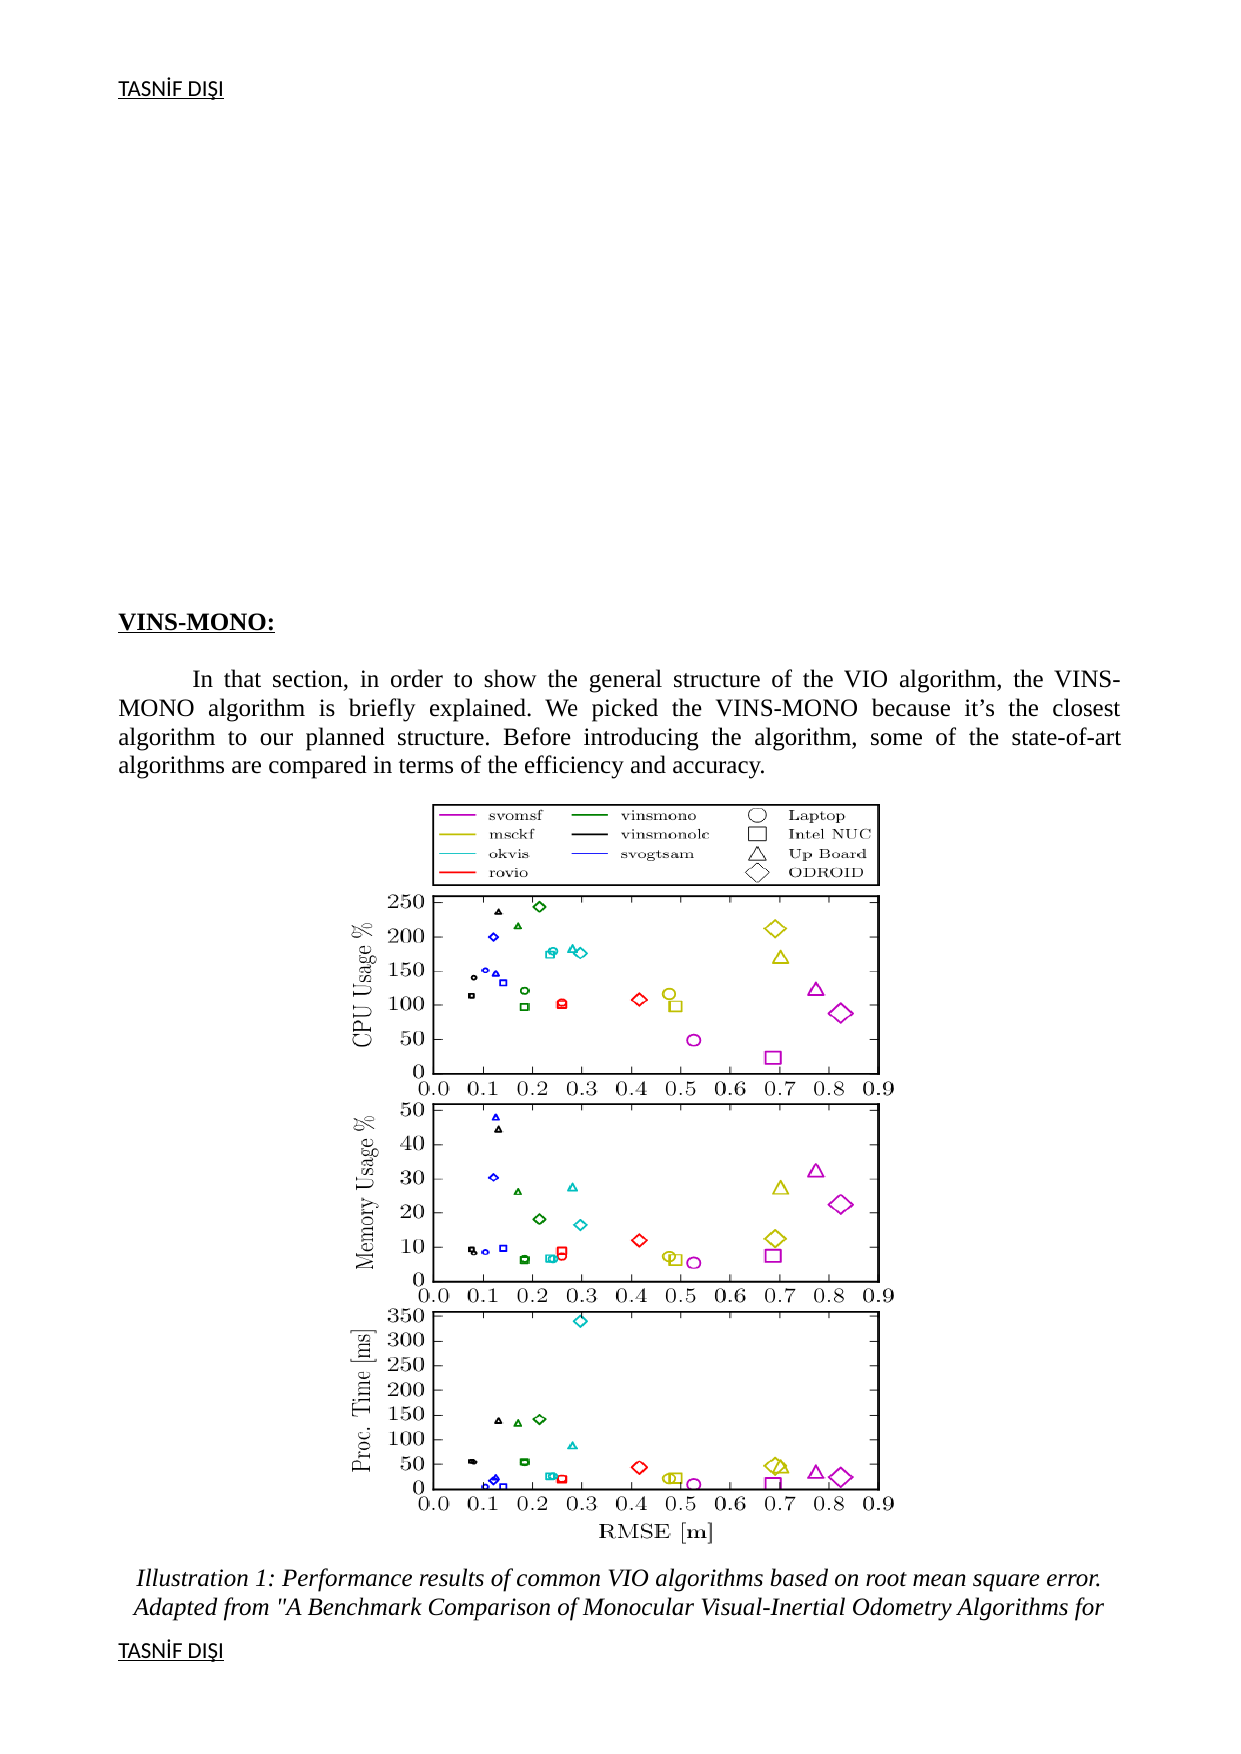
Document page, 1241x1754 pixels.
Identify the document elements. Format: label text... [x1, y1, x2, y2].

text VINS-MONO: [118, 607, 1122, 636]
text In that section, in order to show the general structure of the VIO algorithm, the VINS-MONO algorithm is briefly explained. We picked the VINS-MONO because it’s the closest algorithm to our planned structure. Before introducing the algorithm, some of the state-of-art algorithms are compared in terms of the efficiency and accuracy. [118, 664, 1122, 779]
text Illustration 1: Performance results of common VIO algorithms based on root mean square error. Adapted from "A Benchmark Comparison of Monocular Visual-Inertial Odometry Algorithms for [118, 1563, 1122, 1621]
picture [322, 779, 919, 1551]
